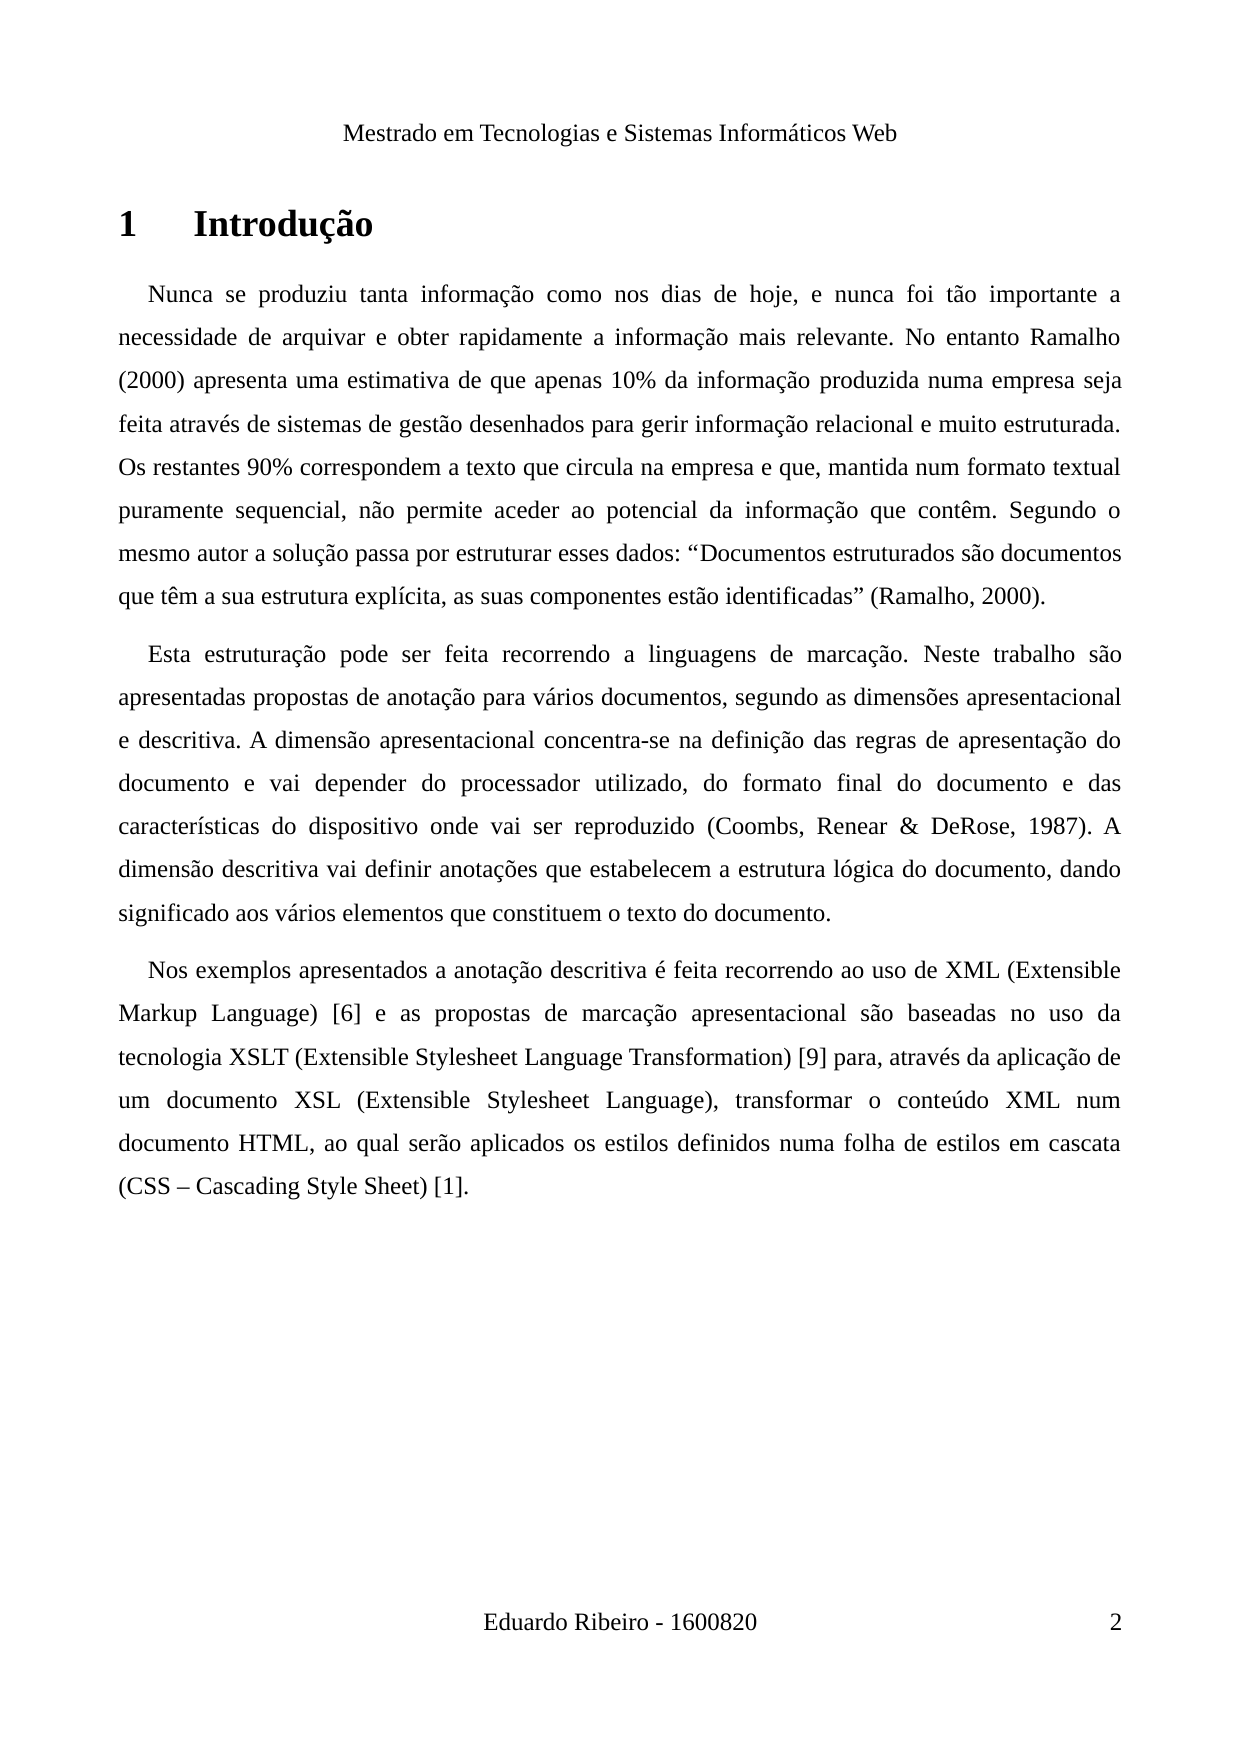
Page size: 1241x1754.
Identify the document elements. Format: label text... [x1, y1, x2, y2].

subtitle Introdução [118, 201, 1122, 245]
text Nos exemplos apresentados a anotação descritiva é feita recorrendo ao uso de XML (Extensible Markup Language) [6] e as propostas de marcação apresentacional são baseadas no uso da tecnologia XSLT (Extensible Stylesheet Language Transformation) [9] para, através da aplicação de um documento XSL (Extensible Stylesheet Language), transformar o conteúdo XML num documento HTML, ao qual serão aplicados os estilos definidos numa folha de estilos em cascata (CSS – Cascading Style Sheet) [1]. [118, 955, 1122, 1200]
text Nunca se produziu tanta informação como nos dias de hoje, e nunca foi tão importante a necessidade de arquivar e obter rapidamente a informação mais relevante. No entanto Ramalho (2000) apresenta uma estimativa de que apenas 10% da informação produzida numa empresa seja feita através de sistemas de gestão desenhados para gerir informação relacional e muito estruturada. Os restantes 90% correspondem a texto que circula na empresa e que, mantida num formato textual puramente sequencial, não permite aceder ao potencial da informação que contêm. Segundo o mesmo autor a solução passa por estruturar esses dados: “Documentos estruturados são documentos que têm a sua estrutura explícita, as suas componentes estão identificadas” (Ramalho, 2000). [118, 279, 1122, 610]
text Esta estruturação pode ser feita recorrendo a linguagens de marcação. Neste trabalho são apresentadas propostas de anotação para vários documentos, segundo as dimensões apresentacional e descritiva. A dimensão apresentacional concentra-se na definição das regras de apresentação do documento e vai depender do processador utilizado, do formato final do documento e das características do dispositivo onde vai ser reproduzido (Coombs, Renear & DeRose, 1987). A dimensão descritiva vai definir anotações que estabelecem a estrutura lógica do documento, dando significado aos vários elementos que constituem o texto do documento. [118, 639, 1122, 926]
